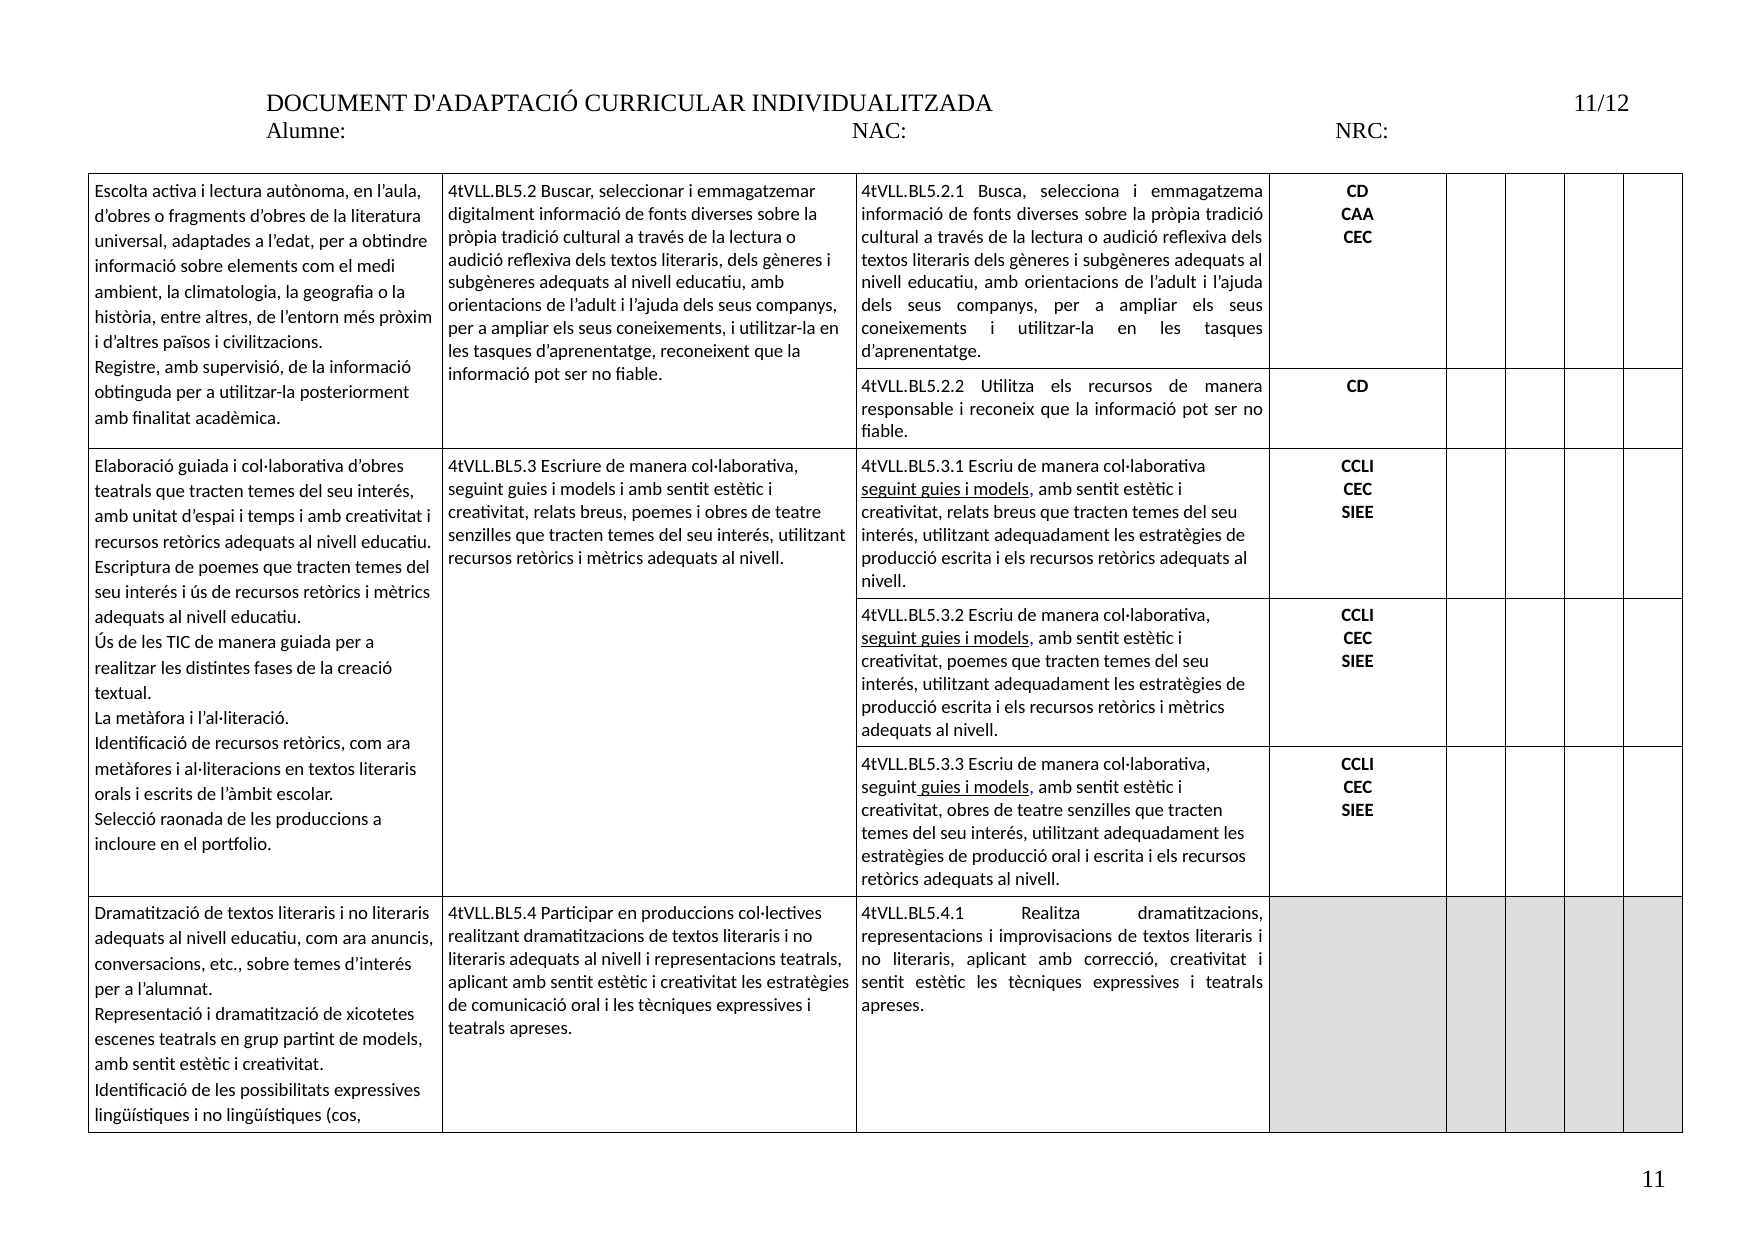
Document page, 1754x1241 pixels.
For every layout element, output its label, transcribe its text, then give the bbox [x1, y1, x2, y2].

table_cell [1565, 369, 1623, 448]
table_cell 4tVLL.BL5.4.1 Realitza dramatitzacions, representacions i improvisacions de textos literaris i no literaris, aplicant amb correcció, creativitat i sentit estètic les tècniques expressives i teatrals apreses. [857, 897, 1269, 1132]
table_cell 4tVLL.BL5.4 Participar en produccions col·lectives realitzant dramatitzacions de textos literaris i no literaris adequats al nivell i representacions teatrals, aplicant amb sentit estètic i creativitat les estratègies de comunicació oral i les tècniques expressives i teatrals apreses. [443, 897, 856, 1132]
table_cell [1565, 747, 1623, 896]
table_cell [1624, 369, 1682, 448]
table_cell CD CAA CEC [1270, 174, 1446, 368]
table_cell CCLI CEC SIEE [1270, 449, 1446, 597]
table_cell [1624, 599, 1682, 746]
table_cell [1624, 747, 1682, 896]
table_cell [1565, 897, 1623, 1132]
table_cell Escolta activa i lectura autònoma, en l’aula, d’obres o fragments d’obres de la literatura universal, adaptades a l’edat, per a obtindre informació sobre elements com el medi ambient, la climatologia, la geografia o la història, entre altres, de l’entorn més pròxim i d’altres països i civilitzacions. Registre, amb supervisió, de la informació obtinguda per a utilitzar-la posteriorment amb finalitat acadèmica. [89, 174, 442, 448]
table_cell 4tVLL.BL5.3.1 Escriu de manera col·laborativa seguint guies i models, amb sentit estètic i creativitat, relats breus que tracten temes del seu interés, utilitzant adequadament les estratègies de producció escrita i els recursos retòrics adequats al nivell. [857, 449, 1269, 597]
table_cell 4tVLL.BL5.2.1 Busca, selecciona i emmagatzema informació de fonts diverses sobre la pròpia tradició cultural a través de la lectura o audició reflexiva dels textos literaris dels gèneres i subgèneres adequats al nivell educatiu, amb orientacions de l’adult i l’ajuda dels seus companys, per a ampliar els seus coneixements i utilitzar-la en les tasques d’aprenentatge. [857, 174, 1269, 368]
table_cell [1624, 174, 1682, 368]
table_cell 4tVLL.BL5.3 Escriure de manera col·laborativa, seguint guies i models i amb sentit estètic i creativitat, relats breus, poemes i obres de teatre senzilles que tracten temes del seu interés, utilitzant recursos retòrics i mètrics adequats al nivell. [443, 449, 856, 896]
table_cell [1565, 174, 1623, 368]
table_cell 4tVLL.BL5.3.3 Escriu de manera col·laborativa, seguint guies i models, amb sentit estètic i creativitat, obres de teatre senzilles que tracten temes del seu interés, utilitzant adequadament les estratègies de producció oral i escrita i els recursos retòrics adequats al nivell. [857, 747, 1269, 896]
table_cell [1447, 449, 1505, 597]
table_cell CD [1270, 369, 1446, 448]
table_cell [1506, 174, 1564, 368]
table_cell [1624, 897, 1682, 1132]
table_cell [1624, 449, 1682, 597]
table_cell 4tVLL.BL5.2 Buscar, seleccionar i emmagatzemar digitalment informació de fonts diverses sobre la pròpia tradició cultural a través de la lectura o audició reflexiva dels textos literaris, dels gèneres i subgèneres adequats al nivell educatiu, amb orientacions de l’adult i l’ajuda dels seus companys, per a ampliar els seus coneixements, i utilitzar-la en les tasques d’aprenentatge, reconeixent que la informació pot ser no fiable. [443, 174, 856, 448]
table_cell [1565, 449, 1623, 597]
table_cell Dramatització de textos literaris i no literaris adequats al nivell educatiu, com ara anuncis, conversacions, etc., sobre temes d’interés per a l’alumnat. Representació i dramatització de xicotetes escenes teatrals en grup partint de models, amb sentit estètic i creativitat. Identificació de les possibilitats expressives lingüístiques i no lingüístiques (cos, [89, 897, 442, 1132]
table_cell [1270, 897, 1446, 1132]
table_cell [1506, 599, 1564, 746]
table_cell Elaboració guiada i col·laborativa d’obres teatrals que tracten temes del seu interés, amb unitat d’espai i temps i amb creativitat i recursos retòrics adequats al nivell educatiu. Escriptura de poemes que tracten temes del seu interés i ús de recursos retòrics i mètrics adequats al nivell educatiu. Ús de les TIC de manera guiada per a realitzar les distintes fases de la creació textual. La metàfora i l’al·literació. Identificació de recursos retòrics, com ara metàfores i al·literacions en textos literaris orals i escrits de l’àmbit escolar. Selecció raonada de les produccions a incloure en el portfolio. [89, 449, 442, 896]
table_cell CCLI CEC SIEE [1270, 747, 1446, 896]
table_cell 4tVLL.BL5.3.2 Escriu de manera col·laborativa, seguint guies i models, amb sentit estètic i creativitat, poemes que tracten temes del seu interés, utilitzant adequadament les estratègies de producció escrita i els recursos retòrics i mètrics adequats al nivell. [857, 599, 1269, 746]
table_cell [1565, 599, 1623, 746]
table_cell [1506, 747, 1564, 896]
table_cell [1447, 897, 1505, 1132]
table_cell [1447, 747, 1505, 896]
table_cell [1506, 449, 1564, 597]
table_cell 4tVLL.BL5.2.2 Utilitza els recursos de manera responsable i reconeix que la informació pot ser no fiable. [857, 369, 1269, 448]
table_cell CCLI CEC SIEE [1270, 599, 1446, 746]
table_cell [1447, 369, 1505, 448]
table_cell [1447, 599, 1505, 746]
table_cell [1447, 174, 1505, 368]
table_cell [1506, 369, 1564, 448]
table_cell [1506, 897, 1564, 1132]
